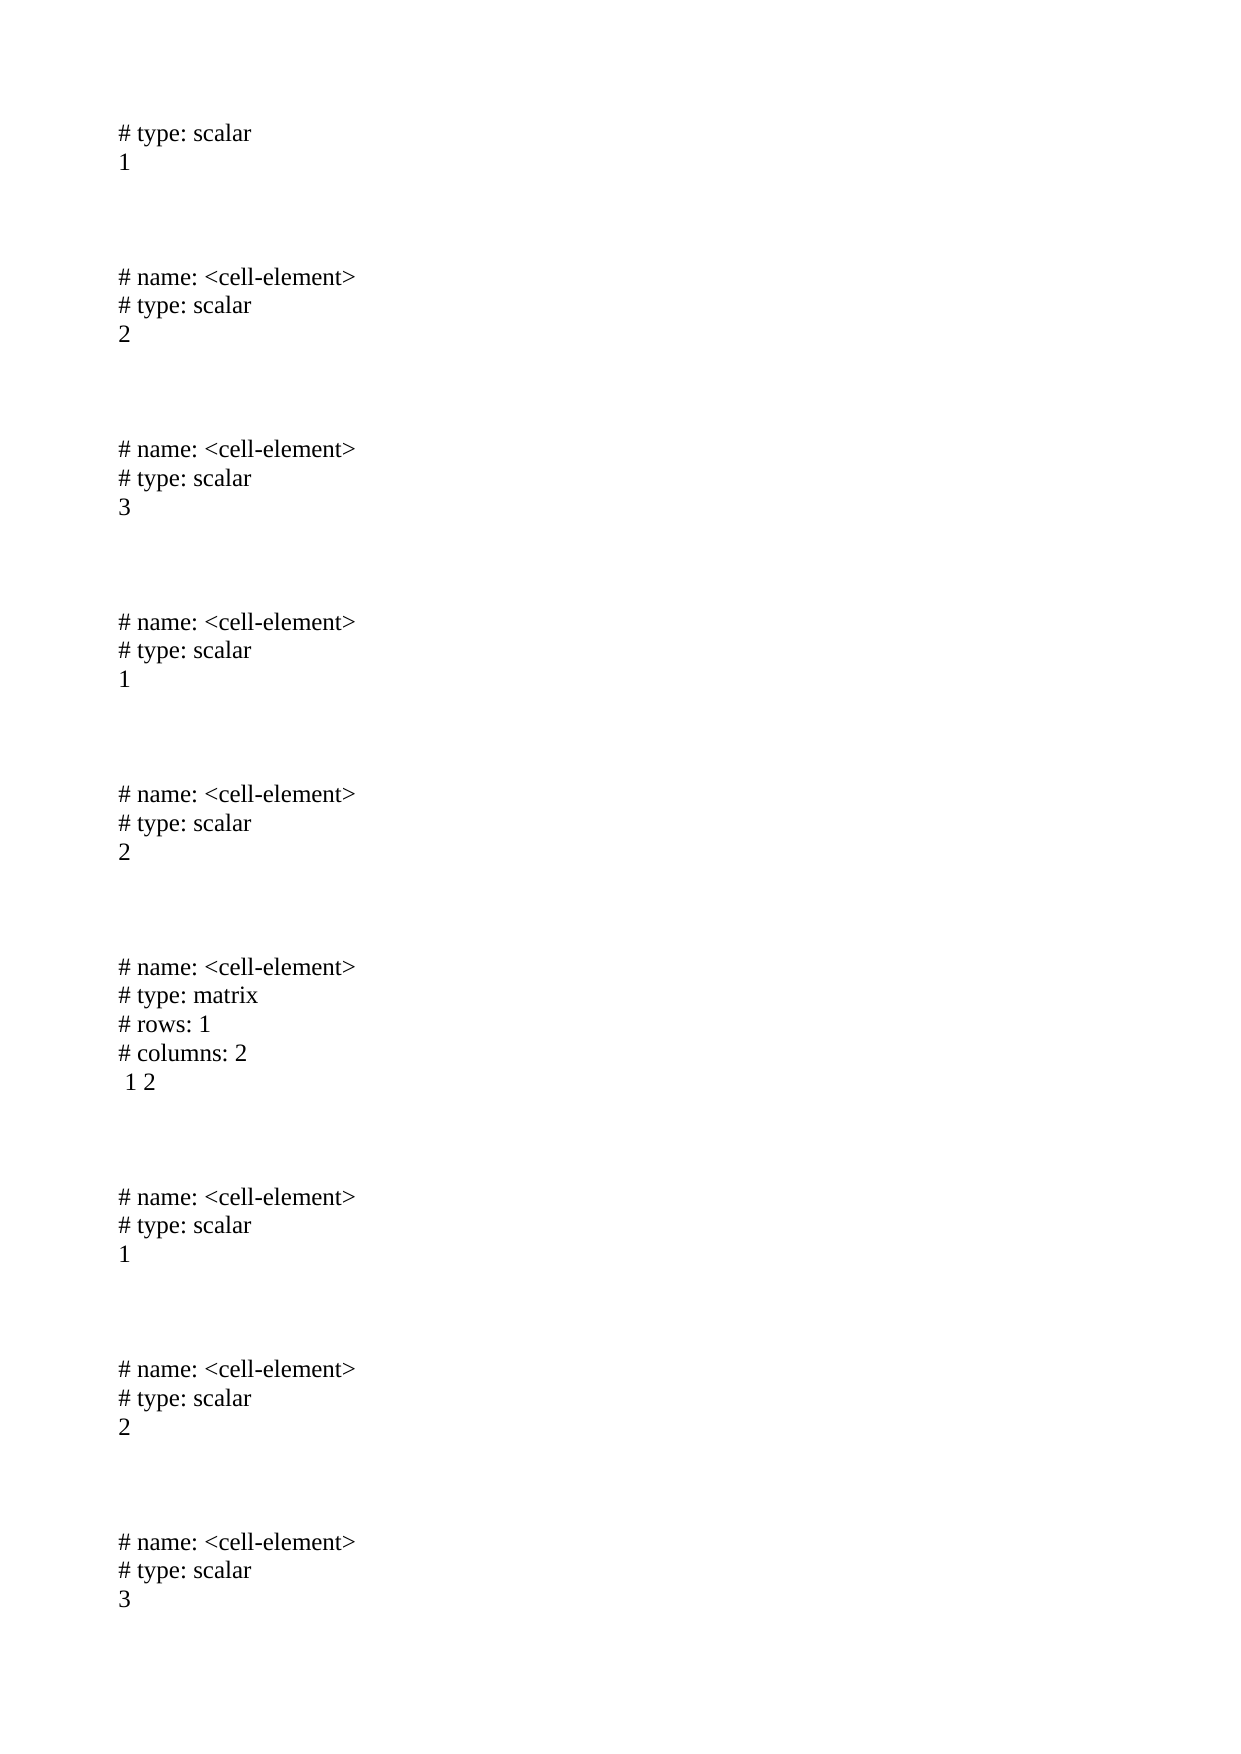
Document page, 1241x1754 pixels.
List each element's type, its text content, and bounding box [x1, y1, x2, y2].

text # type: scalar [118, 463, 1122, 492]
text # type: scalar [118, 1556, 1122, 1584]
text 1 [118, 147, 1122, 176]
text 2 [118, 319, 1122, 348]
text # type: matrix [118, 981, 1122, 1009]
text 1 [118, 664, 1122, 693]
text # name: <cell-element> [118, 434, 1122, 463]
text # name: <cell-element> [118, 262, 1122, 291]
text 1 [118, 1239, 1122, 1268]
text # type: scalar [118, 808, 1122, 837]
text 2 [118, 837, 1122, 866]
text 3 [118, 492, 1122, 521]
text # name: <cell-element> [118, 1354, 1122, 1383]
text # name: <cell-element> [118, 1527, 1122, 1556]
text # rows: 1 [118, 1009, 1122, 1038]
text 3 [118, 1584, 1122, 1613]
text 1 2 [118, 1067, 1122, 1096]
text # type: scalar [118, 118, 1122, 147]
text # name: <cell-element> [118, 952, 1122, 981]
text # type: scalar [118, 291, 1122, 319]
text # columns: 2 [118, 1038, 1122, 1067]
text # name: <cell-element> [118, 607, 1122, 636]
text # type: scalar [118, 1211, 1122, 1239]
text # name: <cell-element> [118, 1182, 1122, 1211]
text # type: scalar [118, 636, 1122, 664]
text 2 [118, 1412, 1122, 1441]
text # type: scalar [118, 1383, 1122, 1412]
text # name: <cell-element> [118, 779, 1122, 808]
